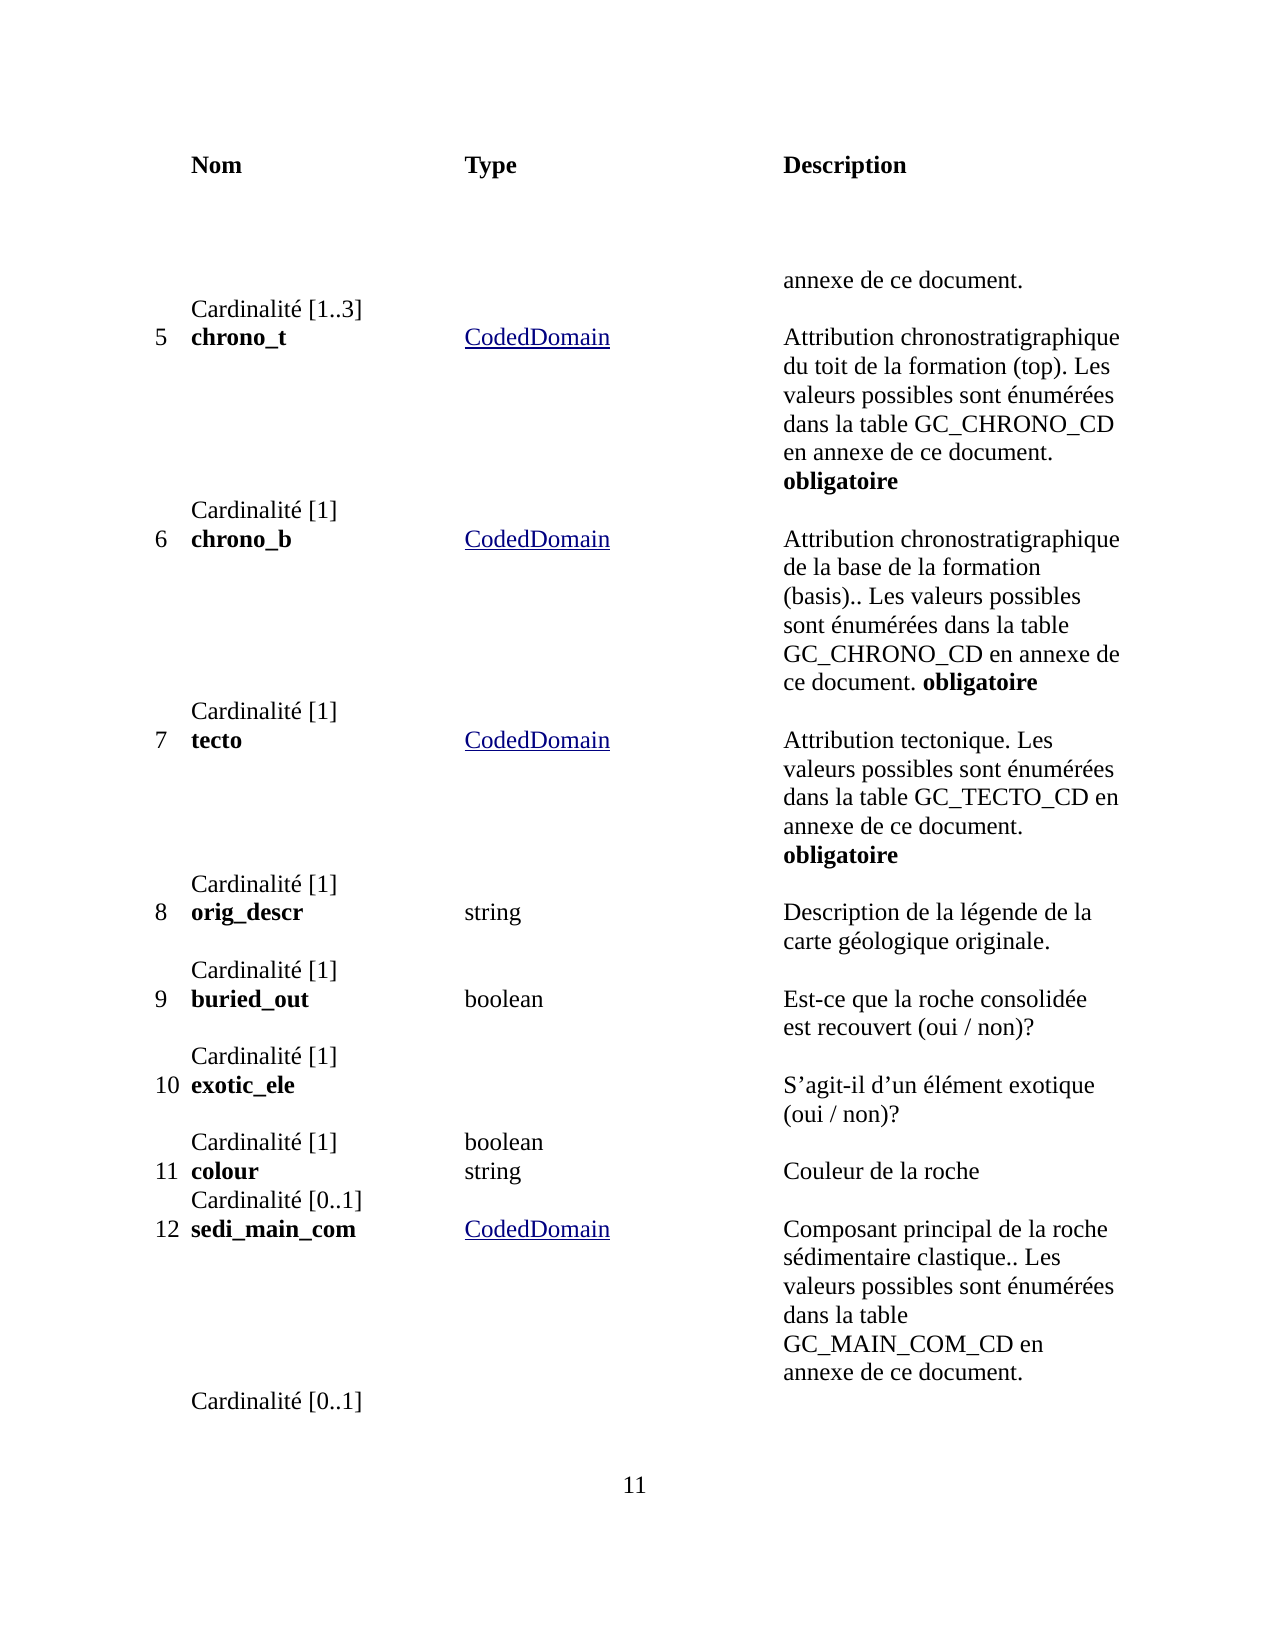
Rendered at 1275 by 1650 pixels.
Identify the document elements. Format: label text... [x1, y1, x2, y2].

table_cell buried_out [186, 984, 460, 1041]
table_cell colour [186, 1156, 460, 1185]
table_cell [460, 1070, 779, 1127]
table_cell [150, 696, 186, 725]
table_cell [186, 265, 460, 294]
table_cell string [460, 1156, 779, 1185]
table_cell [779, 1386, 1125, 1415]
table_cell annexe de ce document. [779, 265, 1125, 294]
table_cell [779, 955, 1125, 984]
table_cell string [460, 898, 779, 955]
table_cell sedi_main_com [186, 1214, 460, 1386]
table_cell S’agit-il d’un élément exotique (oui / non)? [779, 1070, 1125, 1127]
table_cell [460, 294, 779, 322]
table_cell Cardinalité [1] [186, 1041, 460, 1070]
table_cell Composant principal de la roche sédimentaire clastique.. Les valeurs possibles sont énumérées dans la table GC_MAIN_COM_CD en annexe de ce document. [779, 1214, 1125, 1386]
table_cell 12 [150, 1214, 186, 1386]
table_cell Attribution chronostratigraphique de la base de la formation (basis).. Les valeurs possibles sont énumérées dans la table GC_CHRONO_CD en annexe de ce document. obligatoire [779, 524, 1125, 696]
table_cell boolean [460, 1128, 779, 1156]
table_cell CodedDomain [460, 725, 779, 869]
table_cell CodedDomain [460, 524, 779, 696]
table_cell [460, 955, 779, 984]
table_cell Attribution tectonique. Les valeurs possibles sont énumérées dans la table GC_TECTO_CD en annexe de ce document. obligatoire [779, 725, 1125, 869]
table_cell Attribution chronostratigraphique du toit de la formation (top). Les valeurs possibles sont énumérées dans la table GC_CHRONO_CD en annexe de ce document. obligatoire [779, 323, 1125, 495]
table_cell [150, 265, 186, 294]
table_cell boolean [460, 984, 779, 1041]
table_cell chrono_b [186, 524, 460, 696]
table_cell [150, 1386, 186, 1415]
table_cell Description de la légende de la carte géologique originale. [779, 898, 1125, 955]
table_cell CodedDomain [460, 323, 779, 495]
table_cell [779, 869, 1125, 897]
table_cell exotic_ele [186, 1070, 460, 1127]
table_cell [150, 955, 186, 984]
table_cell Cardinalité [0..1] [186, 1185, 460, 1214]
table_cell [779, 495, 1125, 524]
table_cell [779, 1185, 1125, 1214]
table_header Nom [186, 150, 460, 265]
table_cell [150, 869, 186, 897]
table_cell [460, 869, 779, 897]
table_cell CodedDomain [460, 1214, 779, 1386]
table_cell orig_descr [186, 898, 460, 955]
table_cell [460, 495, 779, 524]
table_cell [150, 495, 186, 524]
table_cell [460, 265, 779, 294]
table_header [150, 150, 186, 265]
table_header Type [460, 150, 779, 265]
table_cell [460, 1041, 779, 1070]
table_cell 10 [150, 1070, 186, 1127]
table_cell [779, 1128, 1125, 1156]
table_cell Cardinalité [1..3] [186, 294, 460, 322]
table_cell [460, 1185, 779, 1214]
table_header Description [779, 150, 1125, 265]
table_cell [150, 294, 186, 322]
table_cell [150, 1041, 186, 1070]
table_cell [779, 294, 1125, 322]
table_cell [150, 1128, 186, 1156]
table_cell chrono_t [186, 323, 460, 495]
table_cell Est-ce que la roche consolidée est recouvert (oui / non)? [779, 984, 1125, 1041]
table_cell [779, 696, 1125, 725]
table_cell [460, 696, 779, 725]
table_cell Cardinalité [0..1] [186, 1386, 460, 1415]
table_cell 5 [150, 323, 186, 495]
table_cell Cardinalité [1] [186, 1128, 460, 1156]
table_cell 6 [150, 524, 186, 696]
table_cell Cardinalité [1] [186, 869, 460, 897]
table_cell 7 [150, 725, 186, 869]
table_cell 9 [150, 984, 186, 1041]
table_cell Couleur de la roche [779, 1156, 1125, 1185]
table_cell Cardinalité [1] [186, 495, 460, 524]
table_cell 11 [150, 1156, 186, 1185]
table_cell Cardinalité [1] [186, 696, 460, 725]
table_cell [150, 1185, 186, 1214]
table_cell [779, 1041, 1125, 1070]
table_cell tecto [186, 725, 460, 869]
table_cell Cardinalité [1] [186, 955, 460, 984]
table_cell 8 [150, 898, 186, 955]
table_cell [460, 1386, 779, 1415]
